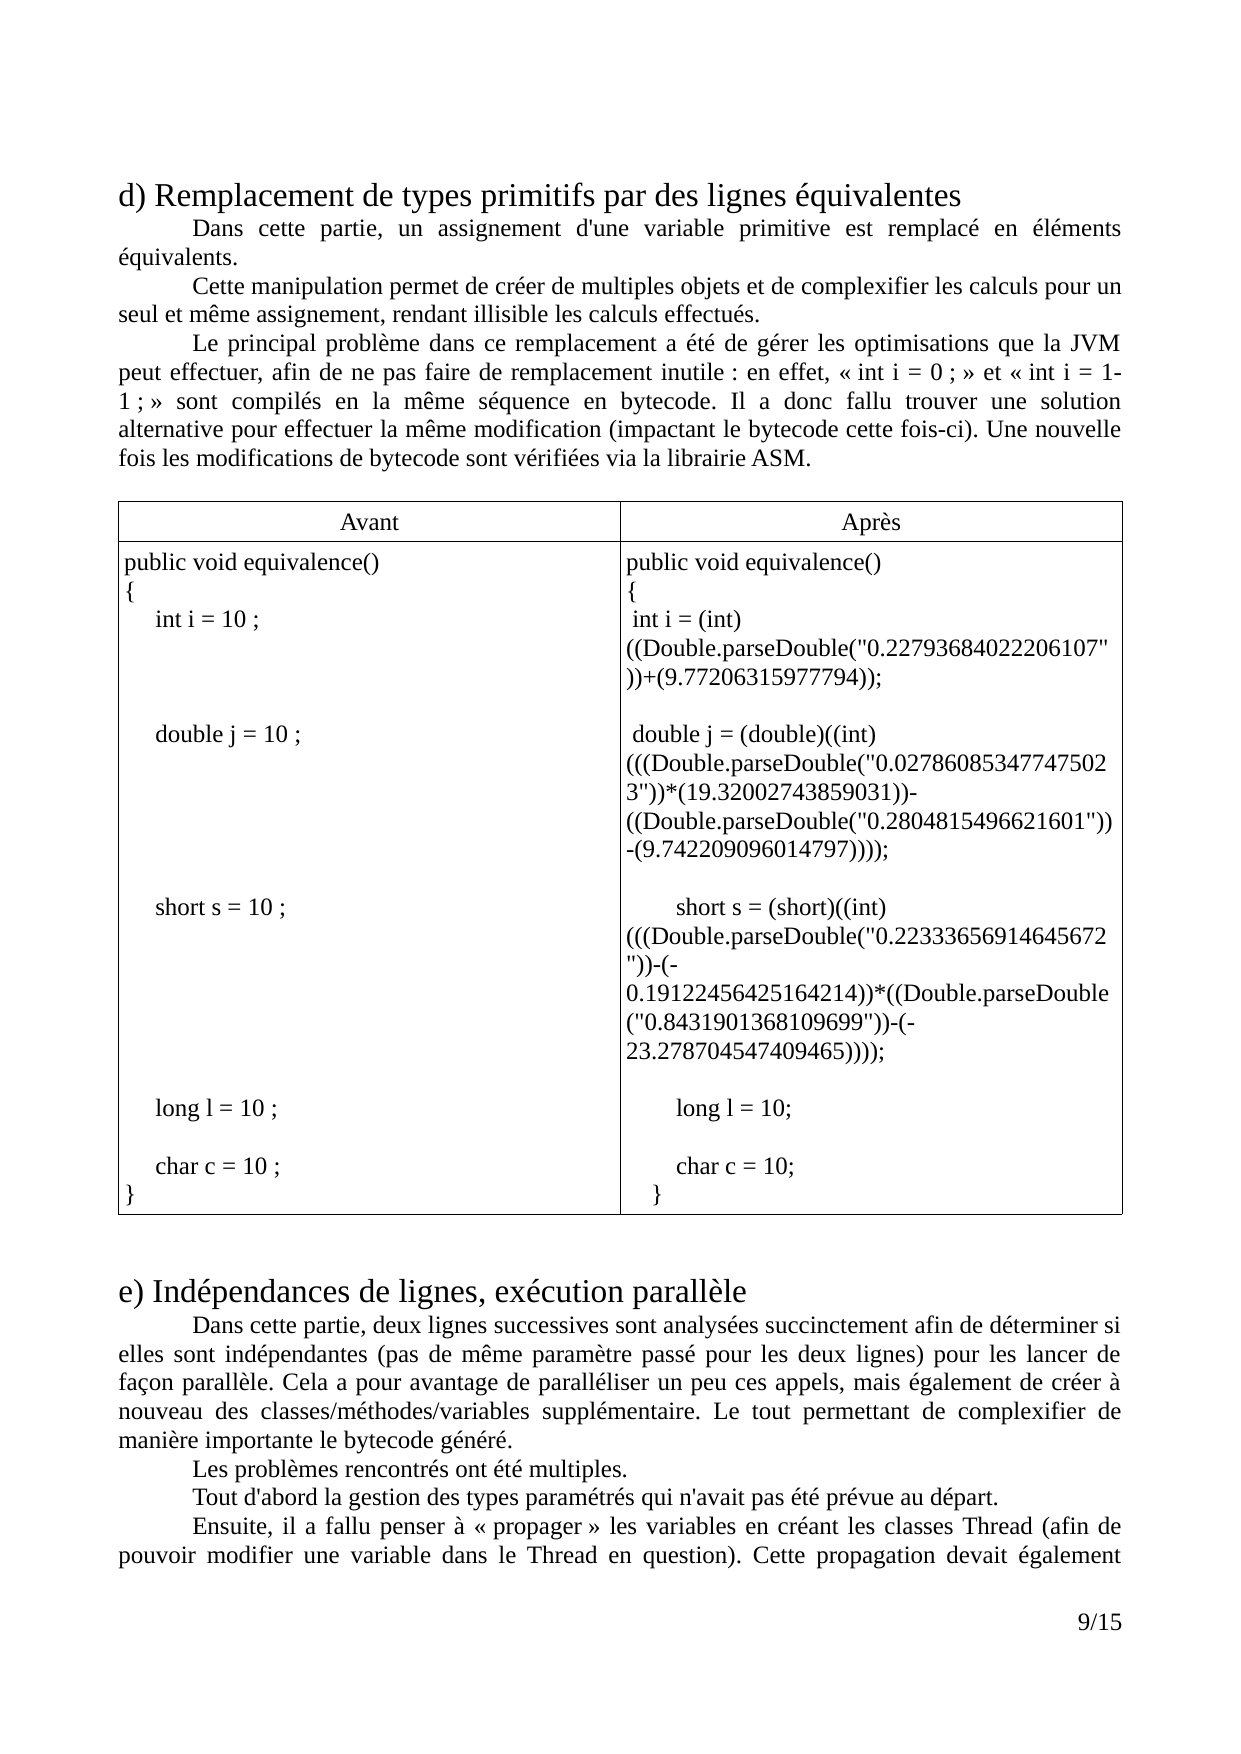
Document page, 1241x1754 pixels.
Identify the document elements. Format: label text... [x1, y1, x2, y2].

text Cette manipulation permet de créer de multiples objets et de complexifier les calculs pour un seul et même assignement, rendant illisible les calculs effectués. [118, 271, 1122, 328]
text Les problèmes rencontrés ont été multiples. [118, 1454, 1122, 1482]
text e) Indépendances de lignes, exécution parallèle [118, 1272, 1122, 1310]
text d) Remplacement de types primitifs par des lignes équivalentes [118, 175, 1122, 213]
table_cell public void equivalence() { int i = 10 ; double j = 10 ; short s = 10 ; long l = 10 ; char c = 10 ; } [119, 542, 620, 1214]
text Dans cette partie, un assignement d'une variable primitive est remplacé en éléments équivalents. [118, 213, 1122, 271]
table_cell public void equivalence() { int i = (int)((Double.parseDouble("0.22793684022206107"))+(9.77206315977794)); double j = (double)((int)(((Double.parseDouble("0.027860853477475023"))*(19.32002743859031))-((Double.parseDouble("0.2804815496621601"))-(9.742209096014797)))); short s = (short)((int)(((Double.parseDouble("0.22333656914645672"))-(-0.19122456425164214))*((Double.parseDouble("0.8431901368109699"))-(-23.278704547409465)))); long l = 10; char c = 10; } [621, 542, 1122, 1214]
text Le principal problème dans ce remplacement a été de gérer les optimisations que la JVM peut effectuer, afin de ne pas faire de remplacement inutile : en effet, « int i = 0 ; » et « int i = 1-1 ; » sont compilés en la même séquence en bytecode. Il a donc fallu trouver une solution alternative pour effectuer la même modification (impactant le bytecode cette fois-ci). Une nouvelle fois les modifications de bytecode sont vérifiées via la librairie ASM. [118, 328, 1122, 472]
table_header Après [621, 502, 1122, 541]
text Tout d'abord la gestion des types paramétrés qui n'avait pas été prévue au départ. [118, 1482, 1122, 1511]
text Ensuite, il a fallu penser à « propager » les variables en créant les classes Thread (afin de pouvoir modifier une variable dans le Thread en question). Cette propagation devait également [118, 1511, 1122, 1569]
table_header Avant [119, 502, 620, 541]
text Dans cette partie, deux lignes successives sont analysées succinctement afin de déterminer si elles sont indépendantes (pas de même paramètre passé pour les deux lignes) pour les lancer de façon parallèle. Cela a pour avantage de paralléliser un peu ces appels, mais également de créer à nouveau des classes/méthodes/variables supplémentaire. Le tout permettant de complexifier de manière importante le bytecode généré. [118, 1310, 1122, 1454]
